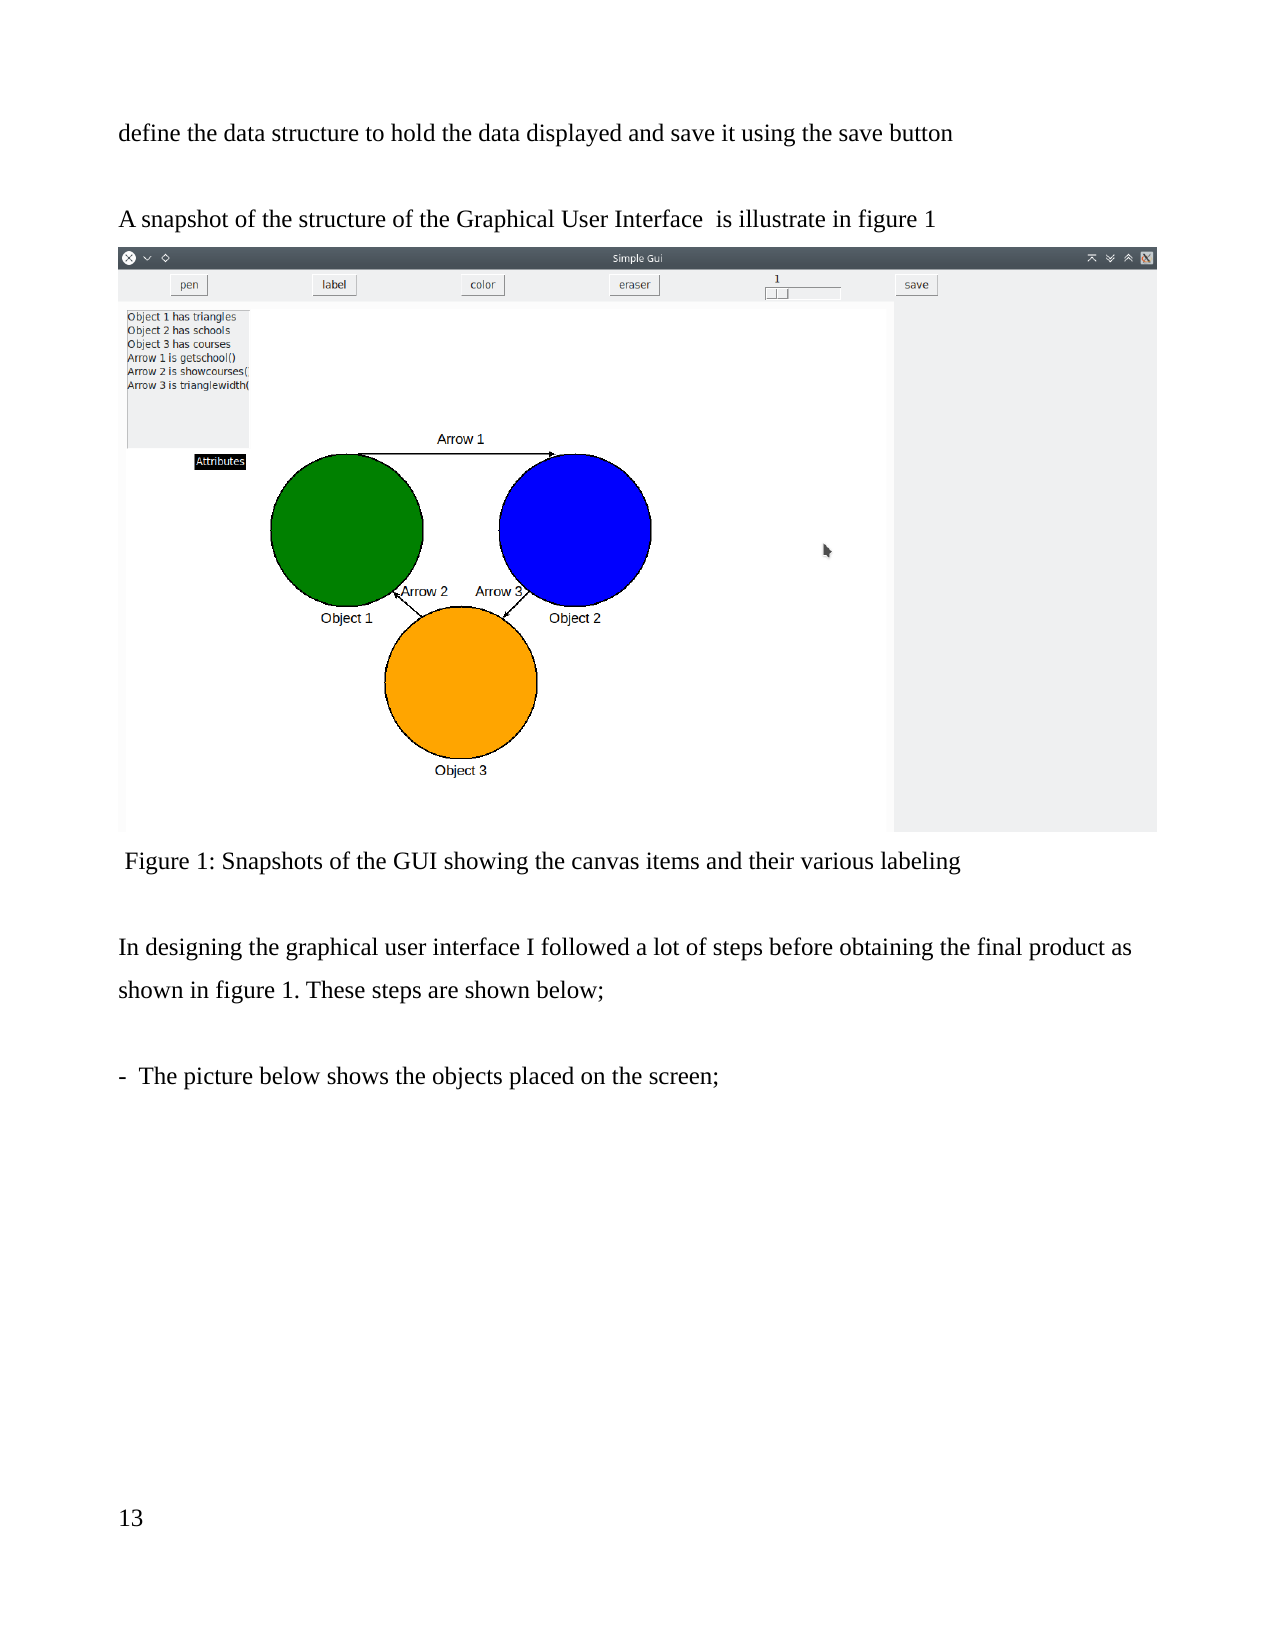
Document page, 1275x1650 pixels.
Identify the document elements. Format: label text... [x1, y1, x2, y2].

text A snapshot of the structure of the Graphical User Interface is illustrate in figure 1 [118, 204, 1157, 233]
text Figure 1: Snapshots of the GUI showing the canvas items and their various labeling [118, 832, 1157, 874]
text - The picture below shows the objects placed on the screen; [118, 1061, 1157, 1090]
picture [118, 247, 1157, 832]
text define the data structure to hold the data displayed and save it using the save button [118, 118, 1157, 147]
text In designing the graphical user interface I followed a lot of steps before obtaining the final product as shown in figure 1. These steps are shown below; [118, 932, 1157, 1004]
